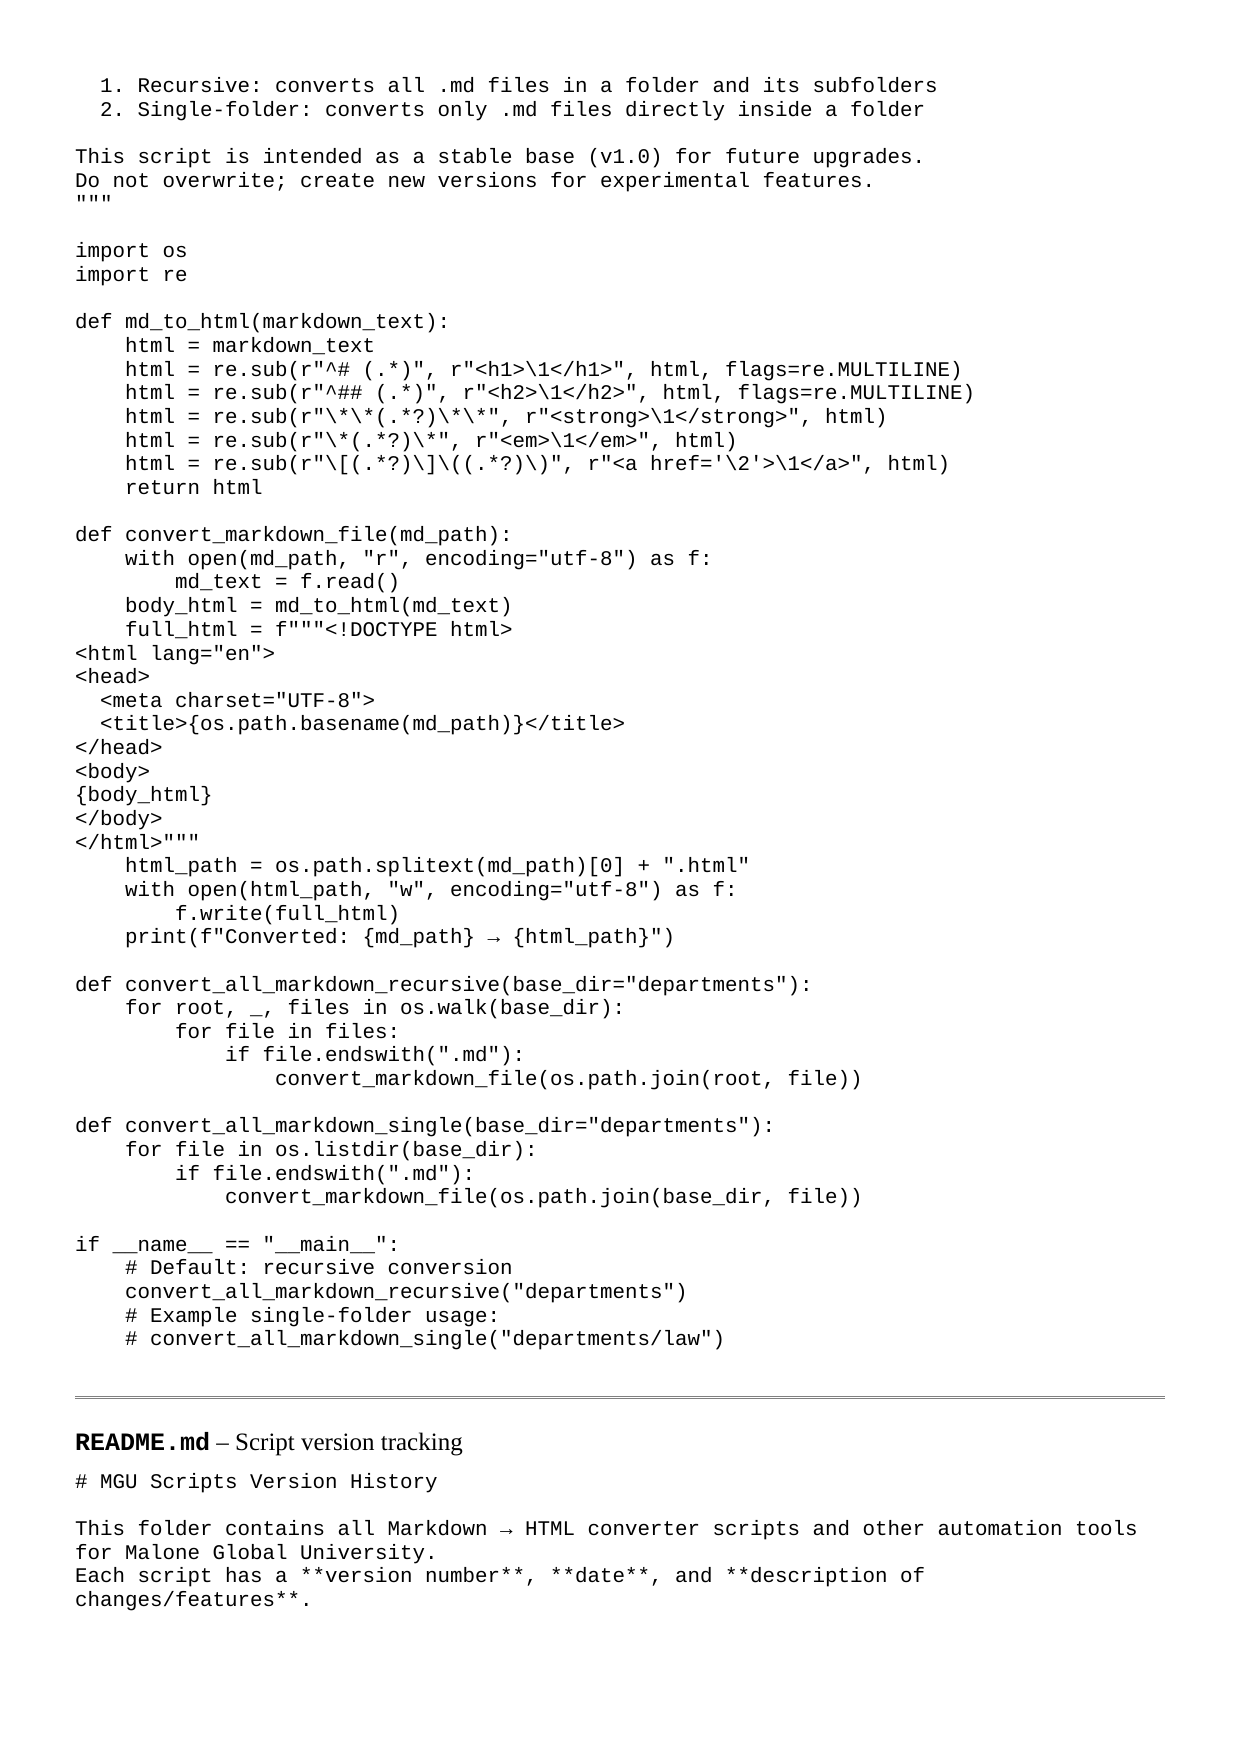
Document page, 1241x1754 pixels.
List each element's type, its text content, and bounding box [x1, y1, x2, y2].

text return html [75, 477, 1165, 501]
text if file.endswith(".md"): [75, 1044, 1165, 1068]
text html_path = os.path.splitext(md_path)[0] + ".html" [75, 855, 1165, 879]
text if file.endswith(".md"): [75, 1163, 1165, 1186]
text for file in files: [75, 1021, 1165, 1044]
text 2. Single-folder: converts only .md files directly inside a folder [75, 99, 1165, 122]
text # Example single-folder usage: [75, 1304, 1165, 1328]
text html = re.sub(r"^## (.*)", r"<h2>\1</h2>", html, flags=re.MULTILINE) [75, 382, 1165, 406]
text def convert_all_markdown_single(base_dir="departments"): [75, 1115, 1165, 1139]
text html = re.sub(r"\*\*(.*?)\*\*", r"<strong>\1</strong>", html) [75, 406, 1165, 430]
text <html lang="en"> [75, 642, 1165, 666]
text html = re.sub(r"\*(.*?)\*", r"<em>\1</em>", html) [75, 430, 1165, 453]
text <head> [75, 666, 1165, 690]
text print(f"Converted: {md_path} → {html_path}") [75, 926, 1165, 950]
text full_html = f"""<!DOCTYPE html> [75, 619, 1165, 642]
text </head> [75, 737, 1165, 761]
text Each script has a **version number**, **date**, and **description of changes/features**. [75, 1565, 1165, 1613]
text </html>""" [75, 832, 1165, 855]
text f.write(full_html) [75, 903, 1165, 926]
text # convert_all_markdown_single("departments/law") [75, 1328, 1165, 1352]
text <meta charset="UTF-8"> [75, 690, 1165, 713]
text README.md – Script version tracking [75, 1427, 1165, 1458]
text Do not overwrite; create new versions for experimental features. [75, 169, 1165, 193]
text <body> [75, 761, 1165, 784]
text convert_all_markdown_recursive("departments") [75, 1281, 1165, 1304]
text md_text = f.read() [75, 572, 1165, 595]
text </body> [75, 808, 1165, 832]
text import os [75, 241, 1165, 264]
text def convert_all_markdown_recursive(base_dir="departments"): [75, 973, 1165, 997]
text html = re.sub(r"\[(.*?)\]\((.*?)\)", r"<a href='\2'>\1</a>", html) [75, 453, 1165, 477]
text def md_to_html(markdown_text): [75, 311, 1165, 335]
text html = markdown_text [75, 335, 1165, 359]
text convert_markdown_file(os.path.join(root, file)) [75, 1068, 1165, 1092]
text def convert_markdown_file(md_path): [75, 524, 1165, 548]
text This script is intended as a stable base (v1.0) for future upgrades. [75, 146, 1165, 169]
text <title>{os.path.basename(md_path)}</title> [75, 713, 1165, 737]
text html = re.sub(r"^# (.*)", r"<h1>\1</h1>", html, flags=re.MULTILINE) [75, 359, 1165, 382]
text """ [75, 193, 1165, 217]
text for root, _, files in os.walk(base_dir): [75, 997, 1165, 1021]
text # Default: recursive conversion [75, 1257, 1165, 1281]
text # MGU Scripts Version History [75, 1471, 1165, 1494]
text for file in os.listdir(base_dir): [75, 1139, 1165, 1163]
text if __name__ == "__main__": [75, 1234, 1165, 1257]
text body_html = md_to_html(md_text) [75, 595, 1165, 619]
text {body_html} [75, 784, 1165, 808]
text with open(html_path, "w", encoding="utf-8") as f: [75, 879, 1165, 903]
text convert_markdown_file(os.path.join(base_dir, file)) [75, 1186, 1165, 1210]
text with open(md_path, "r", encoding="utf-8") as f: [75, 548, 1165, 572]
text import re [75, 264, 1165, 288]
text This folder contains all Markdown → HTML converter scripts and other automation tools for Malone Global University. [75, 1518, 1165, 1565]
text 1. Recursive: converts all .md files in a folder and its subfolders [75, 75, 1165, 99]
